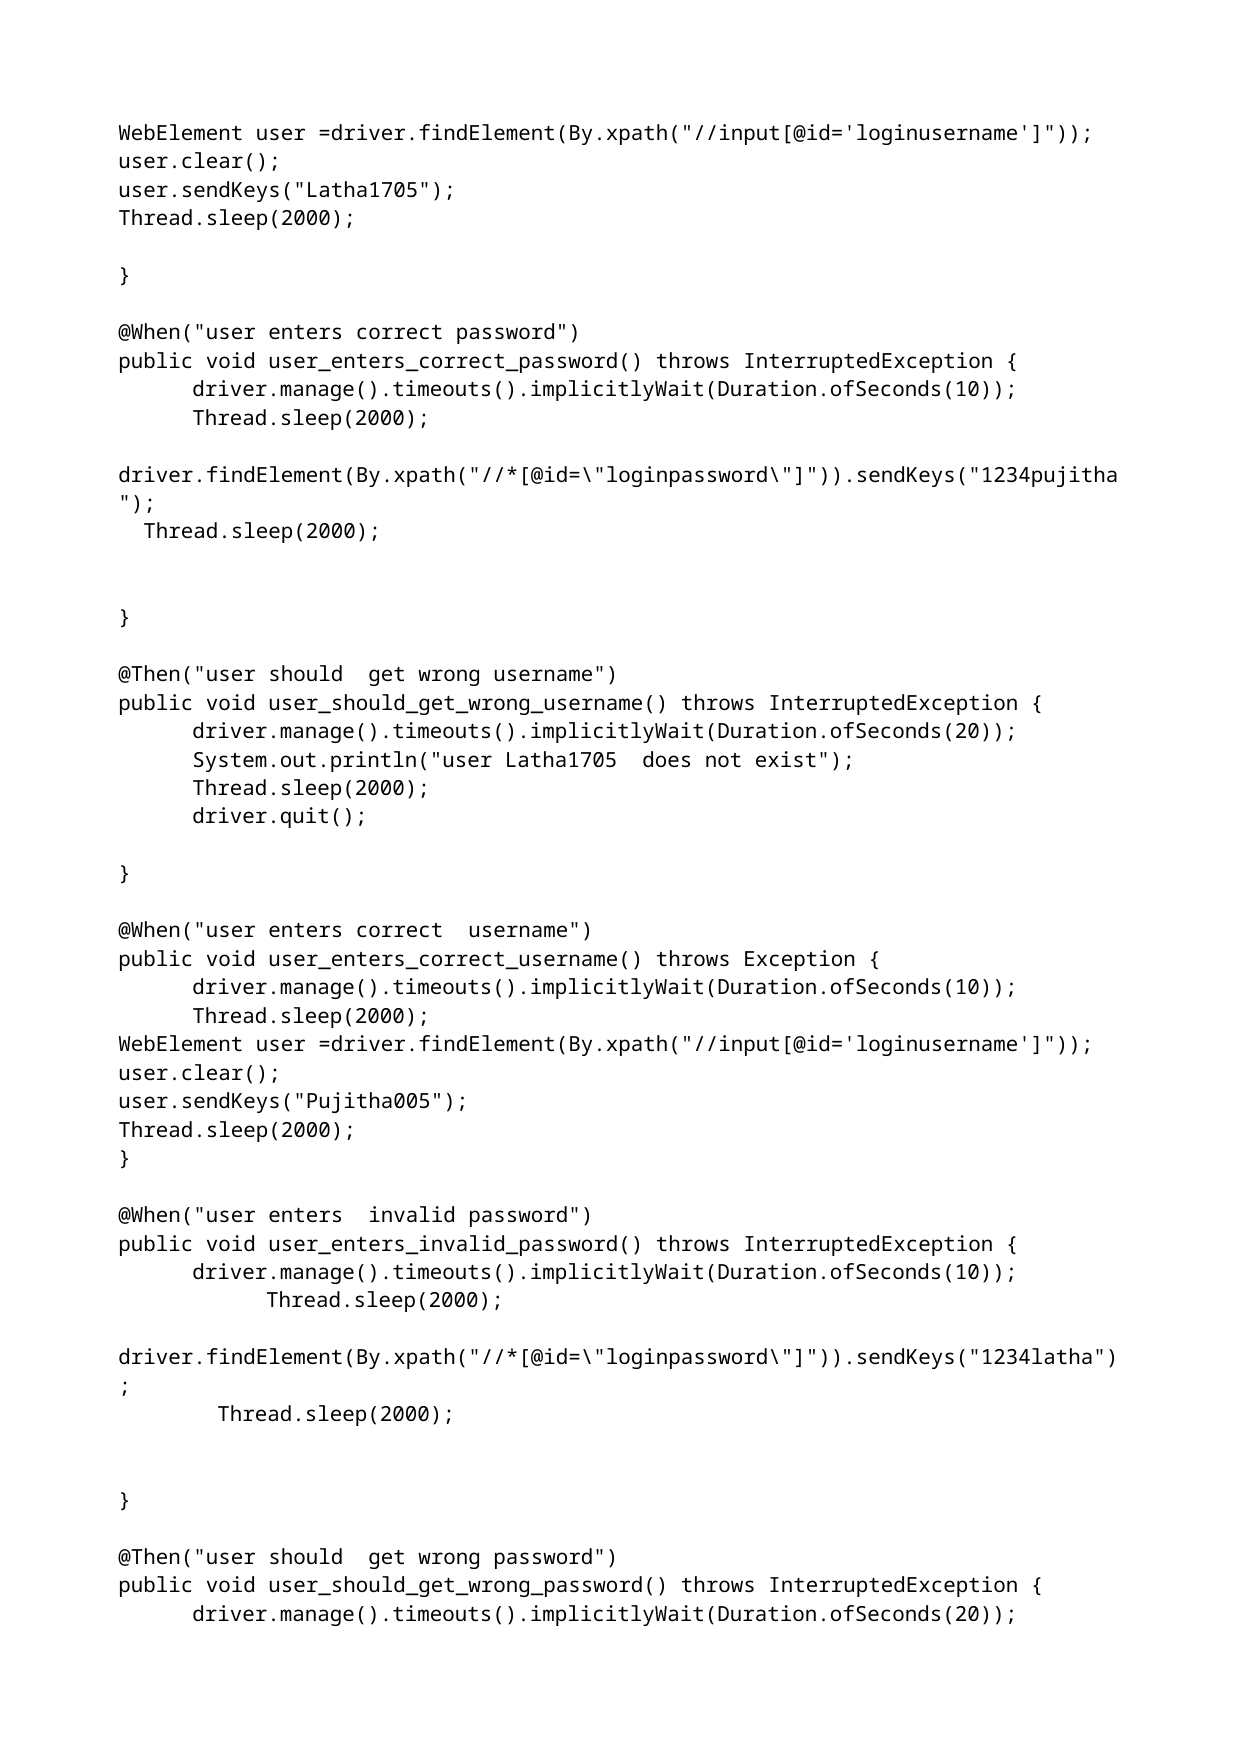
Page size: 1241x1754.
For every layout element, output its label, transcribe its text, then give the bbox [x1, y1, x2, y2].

text public void user_enters_invalid_password() throws InterruptedException { [118, 1229, 1122, 1257]
text driver.manage().timeouts().implicitlyWait(Duration.ofSeconds(10)); [118, 1257, 1122, 1286]
text WebElement user =driver.findElement(By.xpath("//input[@id='loginusername']")); [118, 1029, 1122, 1058]
text } [118, 602, 1122, 631]
text Thread.sleep(2000); [118, 203, 1122, 232]
text driver.findElement(By.xpath("//*[@id=\"loginpassword\"]")).sendKeys("1234pujitha"); [118, 431, 1122, 517]
text WebElement user =driver.findElement(By.xpath("//input[@id='loginusername']")); [118, 118, 1122, 147]
text } [118, 1485, 1122, 1513]
text Thread.sleep(2000); [118, 403, 1122, 431]
text Thread.sleep(2000); [118, 1115, 1122, 1143]
text } [118, 858, 1122, 887]
text @Then("user should get wrong username") [118, 659, 1122, 688]
text user.sendKeys("Pujitha005"); [118, 1086, 1122, 1115]
text Thread.sleep(2000); [118, 1286, 1122, 1314]
text driver.manage().timeouts().implicitlyWait(Duration.ofSeconds(20)); [118, 1599, 1122, 1627]
text System.out.println("user Latha1705 does not exist"); [118, 745, 1122, 773]
text Thread.sleep(2000); [118, 1001, 1122, 1029]
text public void user_enters_correct_username() throws Exception { [118, 944, 1122, 972]
text @When("user enters correct username") [118, 916, 1122, 944]
text public void user_should_get_wrong_username() throws InterruptedException { [118, 688, 1122, 716]
text @When("user enters invalid password") [118, 1200, 1122, 1229]
text @Then("user should get wrong password") [118, 1542, 1122, 1570]
text driver.findElement(By.xpath("//*[@id=\"loginpassword\"]")).sendKeys("1234latha"); [118, 1314, 1122, 1399]
text Thread.sleep(2000); [118, 1399, 1122, 1428]
text driver.quit(); [118, 802, 1122, 830]
text user.clear(); [118, 1058, 1122, 1086]
text public void user_enters_correct_password() throws InterruptedException { [118, 346, 1122, 374]
text Thread.sleep(2000); [118, 517, 1122, 545]
text public void user_should_get_wrong_password() throws InterruptedException { [118, 1570, 1122, 1599]
text @When("user enters correct password") [118, 317, 1122, 346]
text Thread.sleep(2000); [118, 773, 1122, 802]
text driver.manage().timeouts().implicitlyWait(Duration.ofSeconds(20)); [118, 716, 1122, 745]
text user.sendKeys("Latha1705"); [118, 175, 1122, 203]
text driver.manage().timeouts().implicitlyWait(Duration.ofSeconds(10)); [118, 374, 1122, 403]
text } [118, 1143, 1122, 1172]
text user.clear(); [118, 147, 1122, 175]
text driver.manage().timeouts().implicitlyWait(Duration.ofSeconds(10)); [118, 972, 1122, 1001]
text } [118, 260, 1122, 289]
